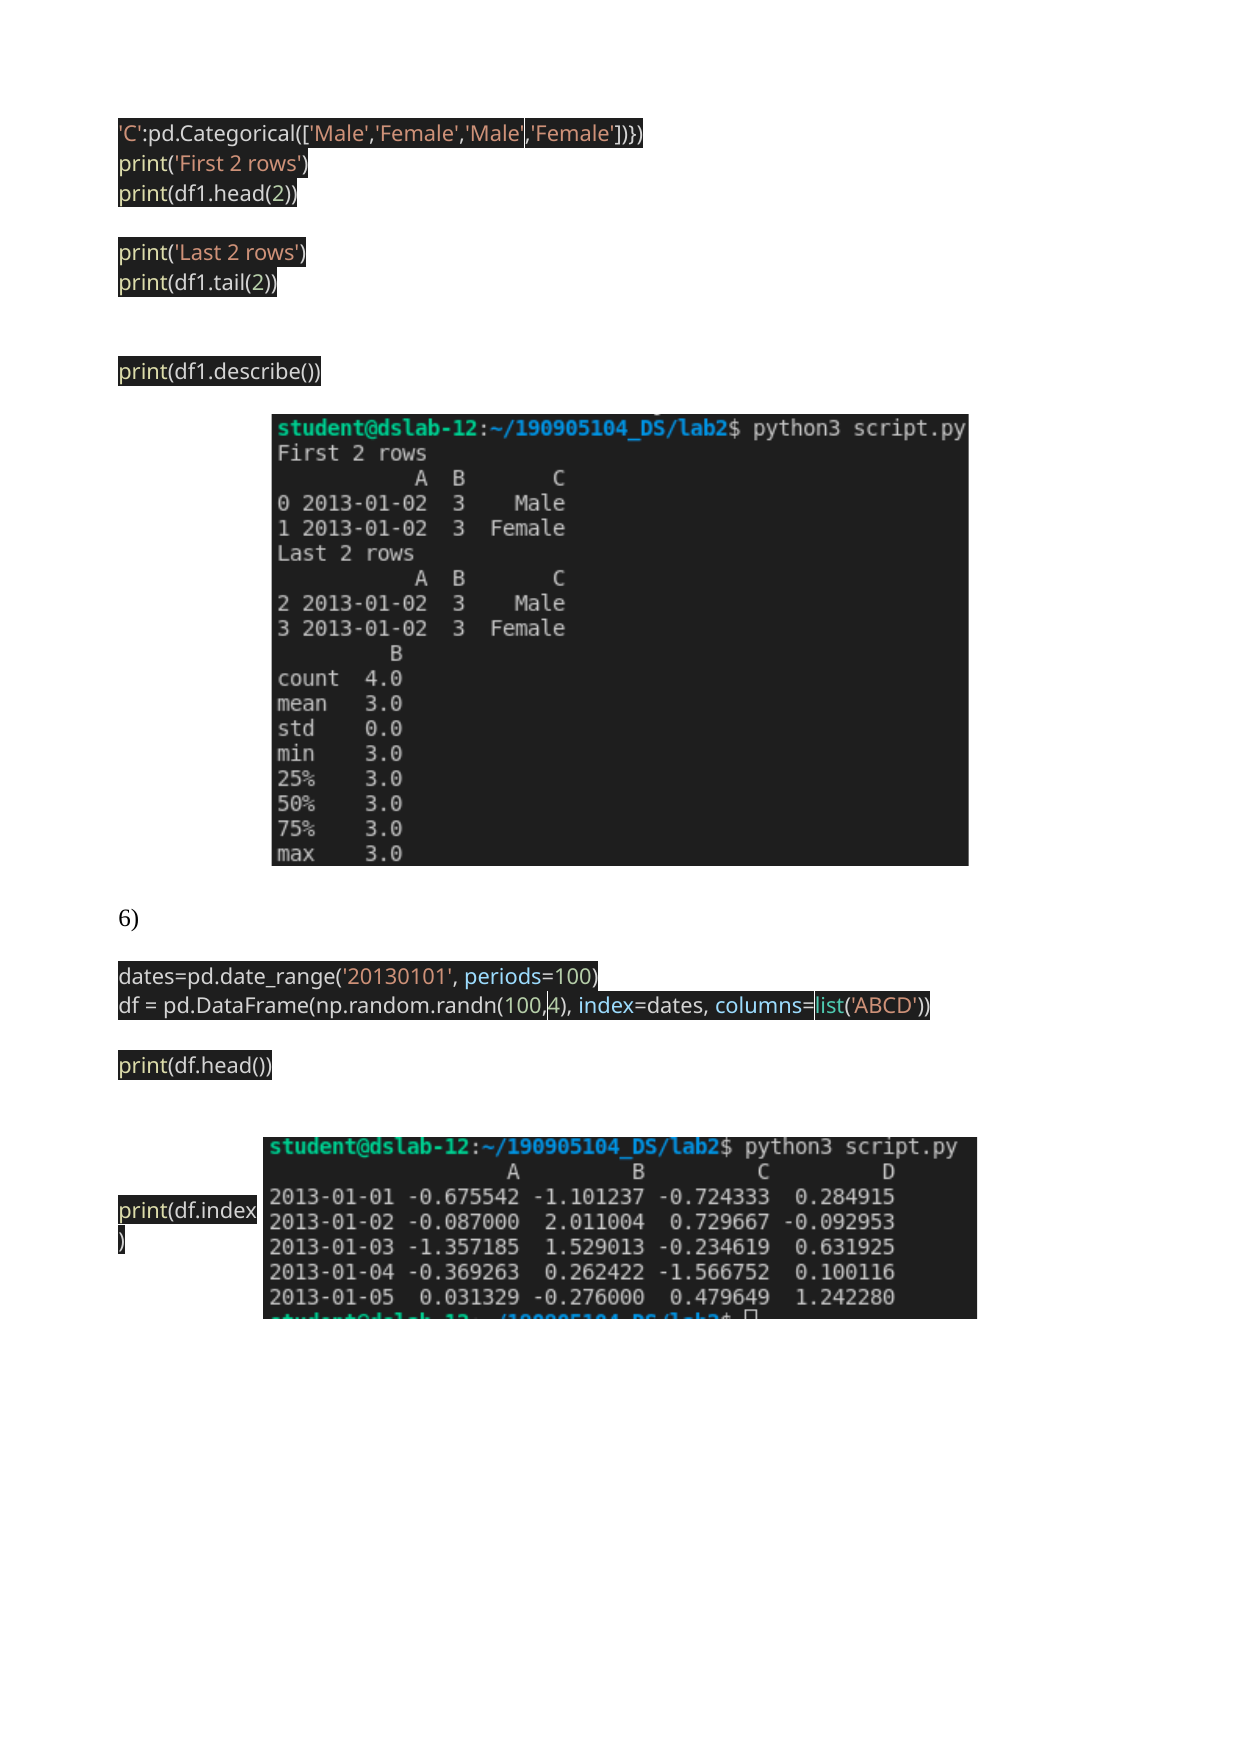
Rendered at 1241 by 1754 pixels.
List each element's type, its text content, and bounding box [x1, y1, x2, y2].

text [978, 1195, 1122, 1254]
text dates=pd.date_range('20130101', periods=100) [118, 961, 1122, 991]
text 'C':pd.Categorical(['Male','Female','Male','Female'])}) [118, 118, 1122, 148]
picture [636, 1142, 641, 1151]
text print(df1.head(2)) [118, 178, 1122, 207]
picture [271, 414, 969, 866]
text print(df.head()) [118, 1050, 1122, 1080]
text print(df1.tail(2)) [118, 267, 1122, 297]
text print('Last 2 rows') [118, 237, 1122, 267]
text print(df1.describe()) [118, 356, 1122, 386]
picture [263, 1137, 978, 1319]
text print('First 2 rows') [118, 148, 1122, 178]
text df = pd.DataFrame(np.random.randn(100,4), index=dates, columns=list('ABCD')) [118, 991, 1122, 1020]
text print(df.index) [118, 1195, 263, 1254]
text 6) [118, 903, 1122, 932]
